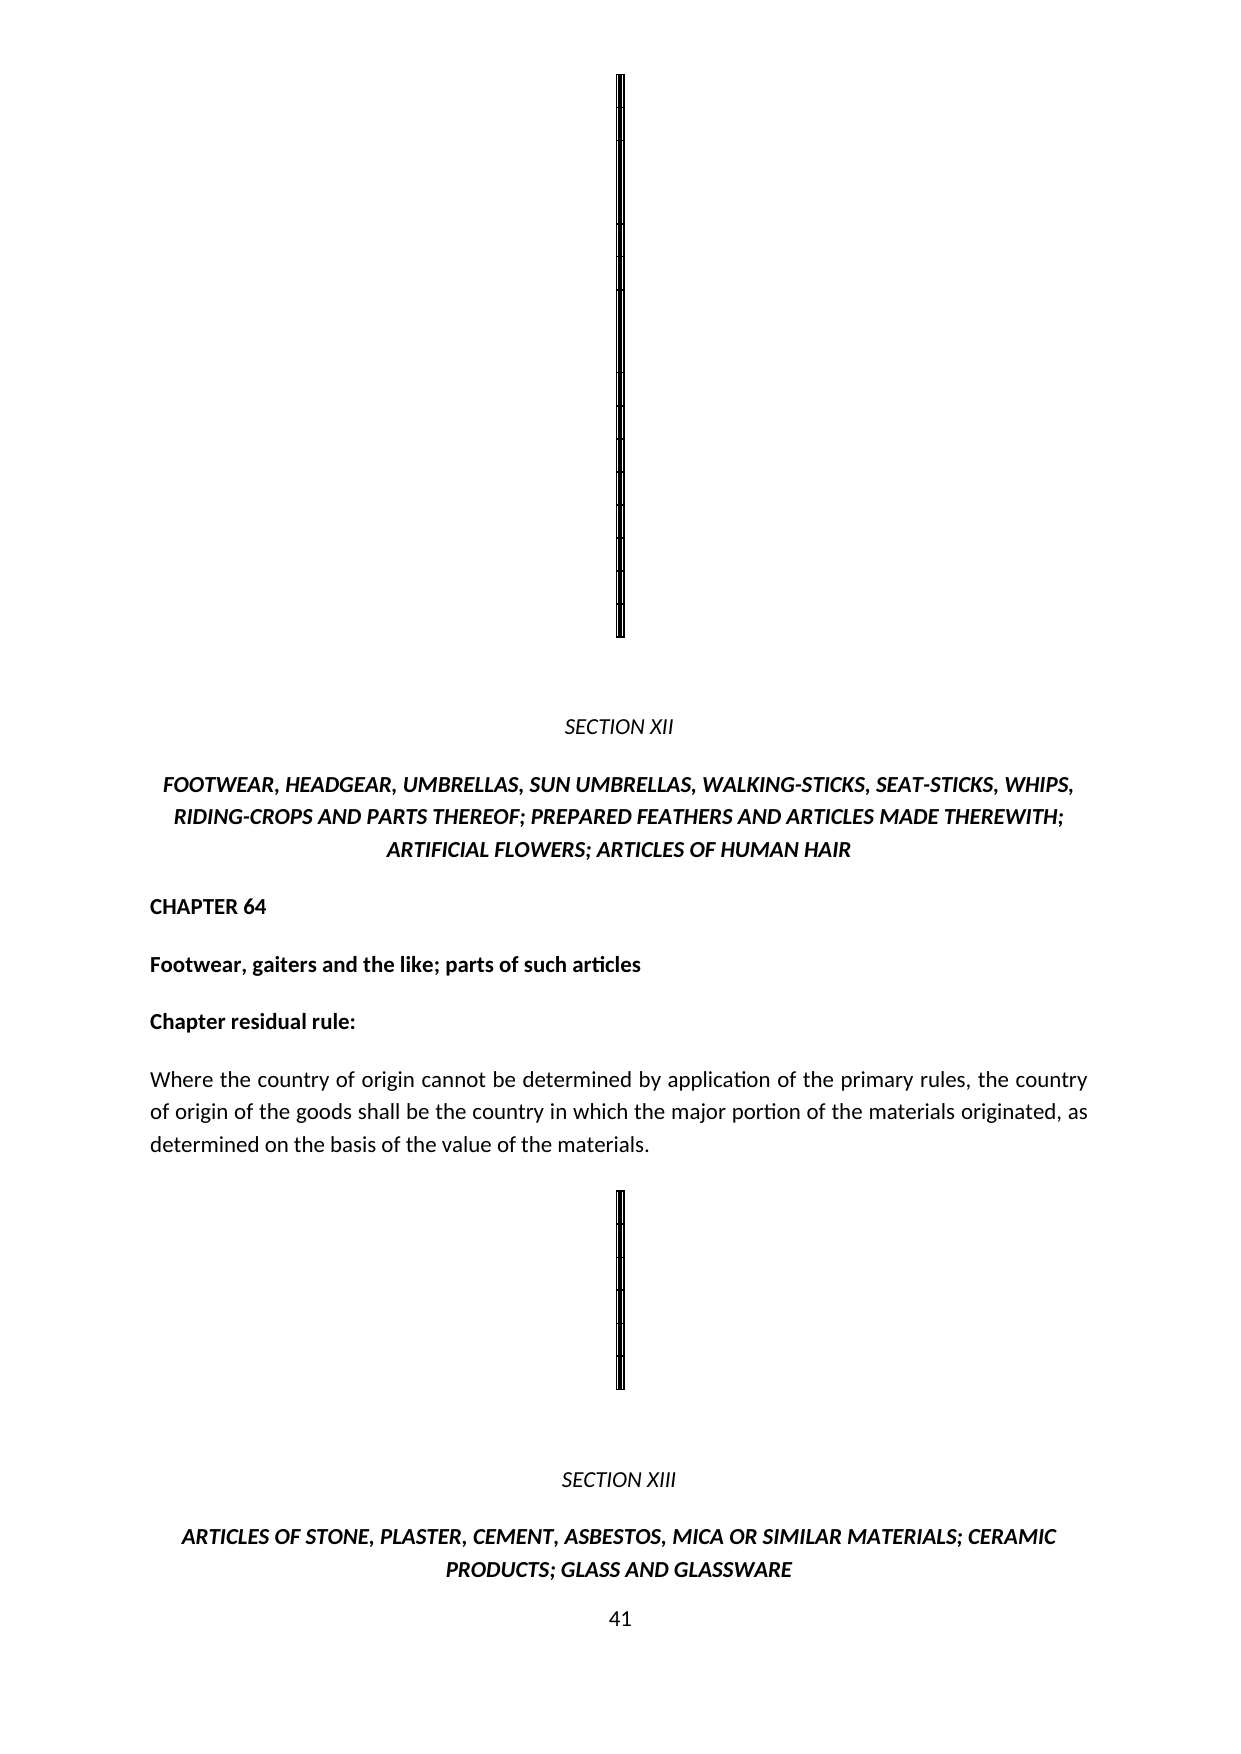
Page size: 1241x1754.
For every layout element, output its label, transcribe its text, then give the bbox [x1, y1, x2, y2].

title Footwear, gaiters and the like; parts of such articles [150, 945, 1090, 978]
title SECTION XIII [150, 1460, 1090, 1493]
title ARTICLES OF STONE, PLASTER, CEMENT, ASBESTOS, MICA OR SIMILAR MATERIALS; CERAMIC PRODUCTS; GLASS AND GLASSWARE [150, 1518, 1090, 1583]
text Where the country of origin cannot be determined by application of the primary rules, the country of origin of the goods shall be the country in which the major portion of the materials originated, as determined on the basis of the value of the materials. [150, 1060, 1090, 1158]
title FOOTWEAR, HEADGEAR, UMBRELLAS, SUN UMBRELLAS, WALKING-STICKS, SEAT-STICKS, WHIPS, RIDING-CROPS AND PARTS THEREOF; PREPARED FEATHERS AND ARTICLES MADE THEREWITH; ARTIFICIAL FLOWERS; ARTICLES OF HUMAN HAIR [150, 765, 1090, 863]
title CHAPTER 64 [150, 888, 1090, 920]
title Chapter residual rule: [150, 1003, 1090, 1035]
title SECTION XII [150, 708, 1090, 740]
